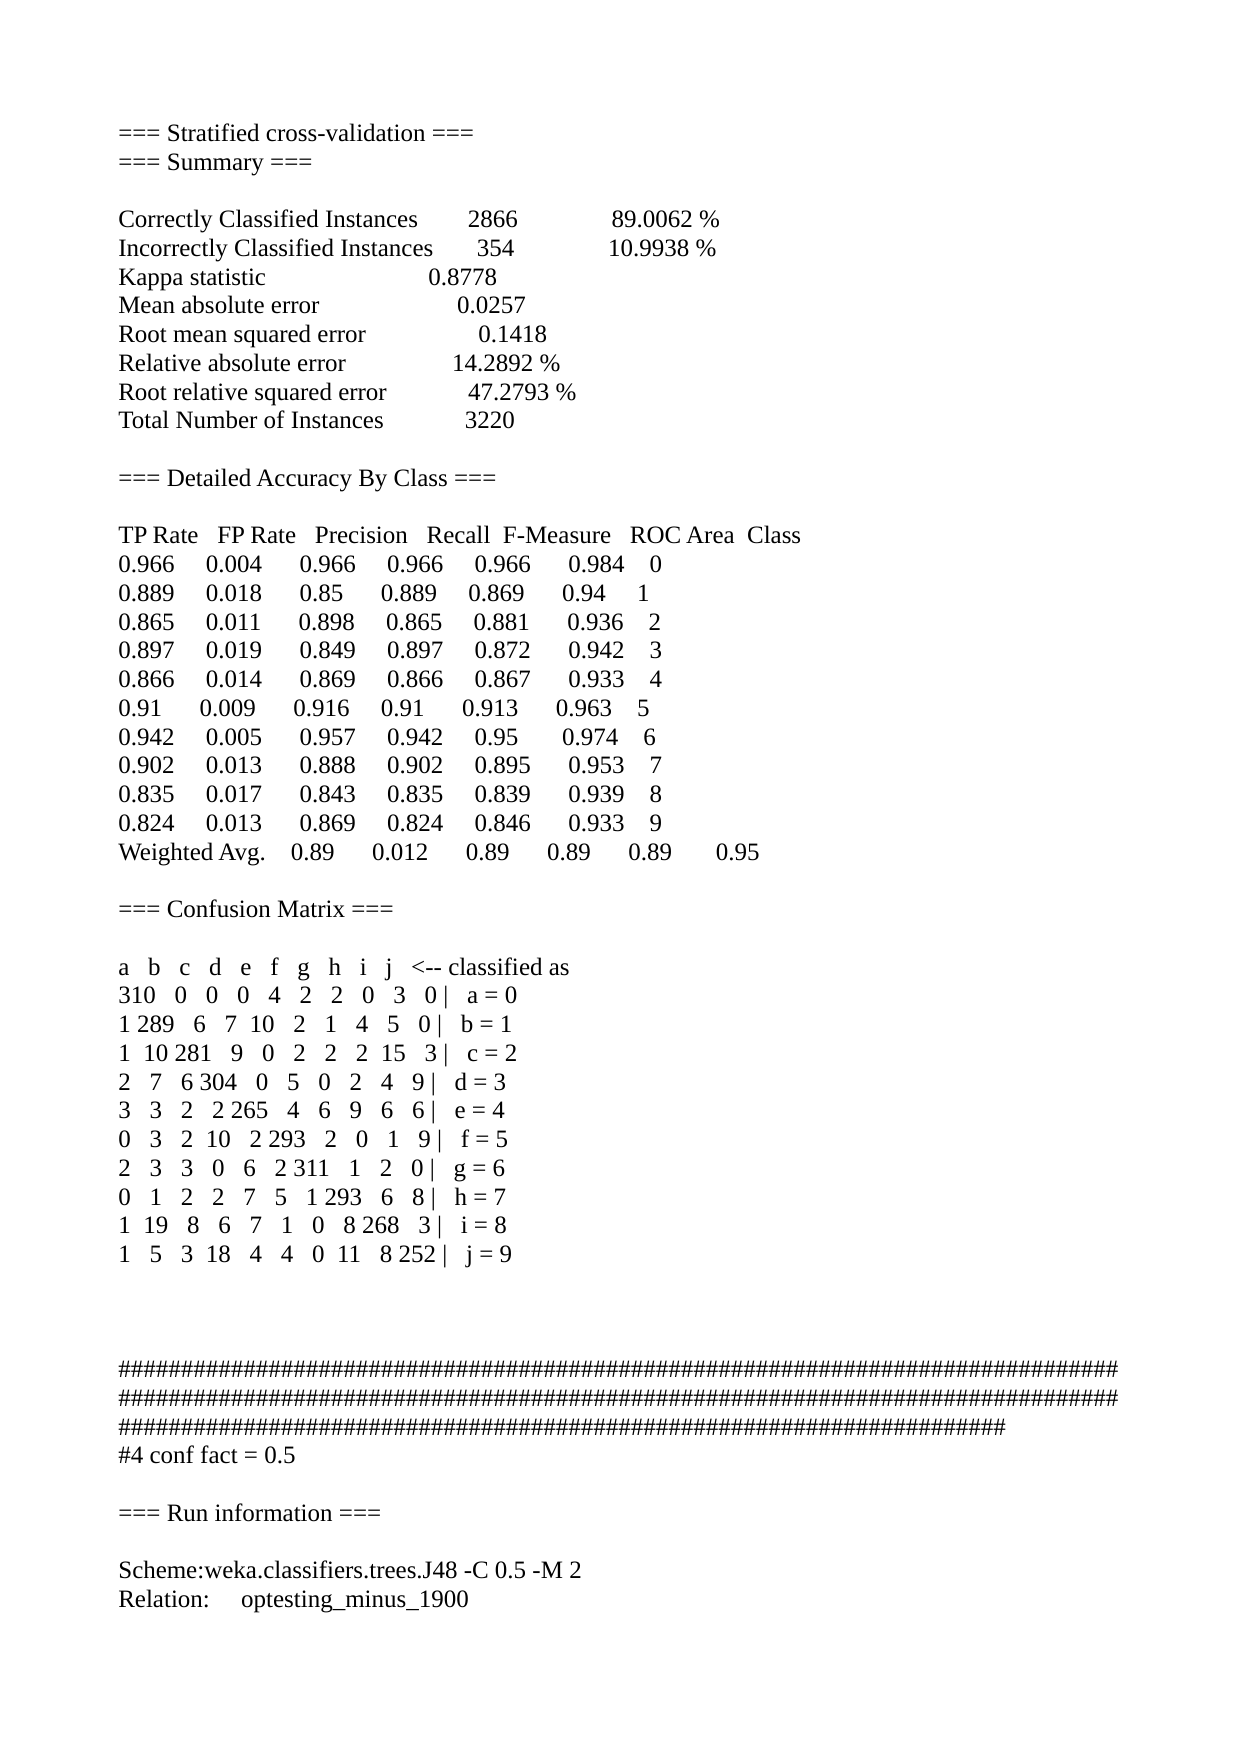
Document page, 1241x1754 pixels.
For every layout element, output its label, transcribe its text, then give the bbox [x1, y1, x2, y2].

text Scheme:weka.classifiers.trees.J48 -C 0.5 -M 2 [118, 1556, 1122, 1584]
text 3 3 2 2 265 4 6 9 6 6 | e = 4 [118, 1096, 1122, 1124]
text Total Number of Instances 3220 [118, 406, 1122, 434]
text Mean absolute error 0.0257 [118, 291, 1122, 319]
text === Confusion Matrix === [118, 894, 1122, 923]
text ####################################################################################################################################################################################################################################### [118, 1354, 1122, 1441]
text 1 19 8 6 7 1 0 8 268 3 | i = 8 [118, 1211, 1122, 1239]
text 0 3 2 10 2 293 2 0 1 9 | f = 5 [118, 1124, 1122, 1153]
text Root relative squared error 47.2793 % [118, 377, 1122, 406]
text === Stratified cross-validation === [118, 118, 1122, 147]
text Weighted Avg. 0.89 0.012 0.89 0.89 0.89 0.95 [118, 837, 1122, 866]
text 0.966 0.004 0.966 0.966 0.966 0.984 0 [118, 549, 1122, 578]
text Relative absolute error 14.2892 % [118, 348, 1122, 377]
text Kappa statistic 0.8778 [118, 262, 1122, 291]
text 1 10 281 9 0 2 2 2 15 3 | c = 2 [118, 1038, 1122, 1067]
text === Summary === [118, 147, 1122, 176]
text TP Rate FP Rate Precision Recall F-Measure ROC Area Class [118, 521, 1122, 549]
text 1 5 3 18 4 4 0 11 8 252 | j = 9 [118, 1239, 1122, 1268]
text 0.866 0.014 0.869 0.866 0.867 0.933 4 [118, 664, 1122, 693]
text 0.865 0.011 0.898 0.865 0.881 0.936 2 [118, 607, 1122, 636]
text 310 0 0 0 4 2 2 0 3 0 | a = 0 [118, 981, 1122, 1009]
text 0.897 0.019 0.849 0.897 0.872 0.942 3 [118, 636, 1122, 664]
text 2 3 3 0 6 2 311 1 2 0 | g = 6 [118, 1153, 1122, 1182]
text 0.91 0.009 0.916 0.91 0.913 0.963 5 [118, 693, 1122, 722]
text 0.824 0.013 0.869 0.824 0.846 0.933 9 [118, 808, 1122, 837]
text Relation: optesting_minus_1900 [118, 1584, 1122, 1613]
text 0 1 2 2 7 5 1 293 6 8 | h = 7 [118, 1182, 1122, 1211]
text 0.902 0.013 0.888 0.902 0.895 0.953 7 [118, 751, 1122, 779]
text === Detailed Accuracy By Class === [118, 463, 1122, 492]
text a b c d e f g h i j <-- classified as [118, 952, 1122, 981]
text 1 289 6 7 10 2 1 4 5 0 | b = 1 [118, 1009, 1122, 1038]
text === Run information === [118, 1498, 1122, 1527]
text #4 conf fact = 0.5 [118, 1441, 1122, 1469]
text Correctly Classified Instances 2866 89.0062 % [118, 204, 1122, 233]
text Root mean squared error 0.1418 [118, 319, 1122, 348]
text 0.889 0.018 0.85 0.889 0.869 0.94 1 [118, 578, 1122, 607]
text 2 7 6 304 0 5 0 2 4 9 | d = 3 [118, 1067, 1122, 1096]
text Incorrectly Classified Instances 354 10.9938 % [118, 233, 1122, 262]
text 0.835 0.017 0.843 0.835 0.839 0.939 8 [118, 779, 1122, 808]
text 0.942 0.005 0.957 0.942 0.95 0.974 6 [118, 722, 1122, 751]
